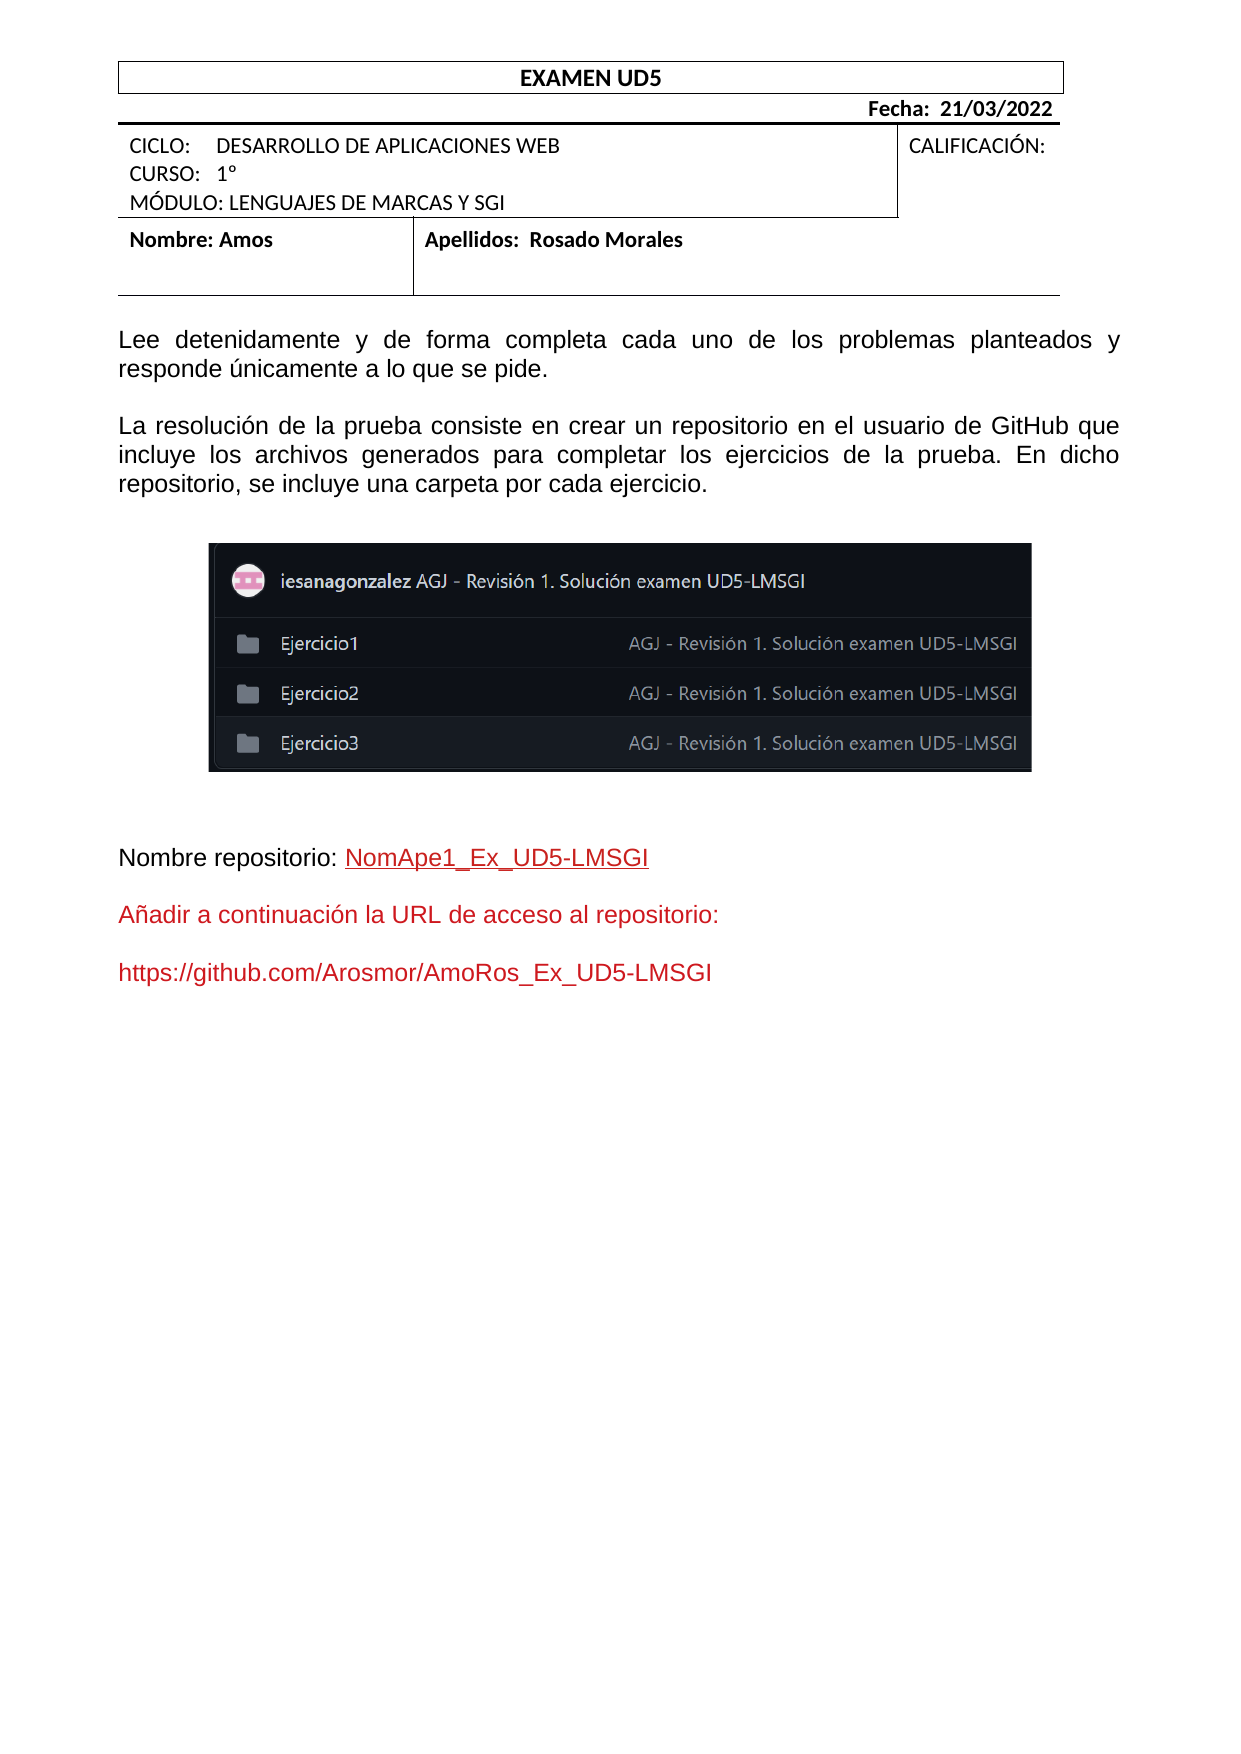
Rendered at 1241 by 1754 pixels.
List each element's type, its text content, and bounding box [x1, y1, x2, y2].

text Lee detenidamente y de forma completa cada uno de los problemas planteados y responde únicamente a lo que se pide. [118, 325, 1122, 383]
table_cell [414, 254, 898, 295]
table_header EXAMEN UD5 [119, 62, 1063, 93]
text La resolución de la prueba consiste en crear un repositorio en el usuario de GitHub que incluye los archivos generados para completar los ejercicios de la prueba. En dicho repositorio, se incluye una carpeta por cada ejercicio. [118, 411, 1122, 498]
text https://github.com/Arosmor/AmoRos_Ex_UD5-LMSGI [118, 958, 1122, 986]
table_cell Apellidos: Rosado Morales [414, 218, 898, 253]
table_header CALIFICACIÓN: [898, 125, 1060, 295]
picture [208, 543, 1032, 772]
text Añadir a continuación la URL de acceso al repositorio: [118, 900, 1122, 929]
table_cell [118, 254, 413, 295]
table_header CICLO: DESARROLLO DE APLICACIONES WEB CURSO: 1º MÓDULO: LENGUAJES DE MARCAS Y SGI [118, 125, 897, 216]
table_cell Nombre: Amos [118, 218, 413, 253]
text Fecha: 21/03/2022 [118, 94, 1122, 122]
text Nombre repositorio: NomApe1_Ex_UD5-LMSGI [118, 843, 1122, 871]
